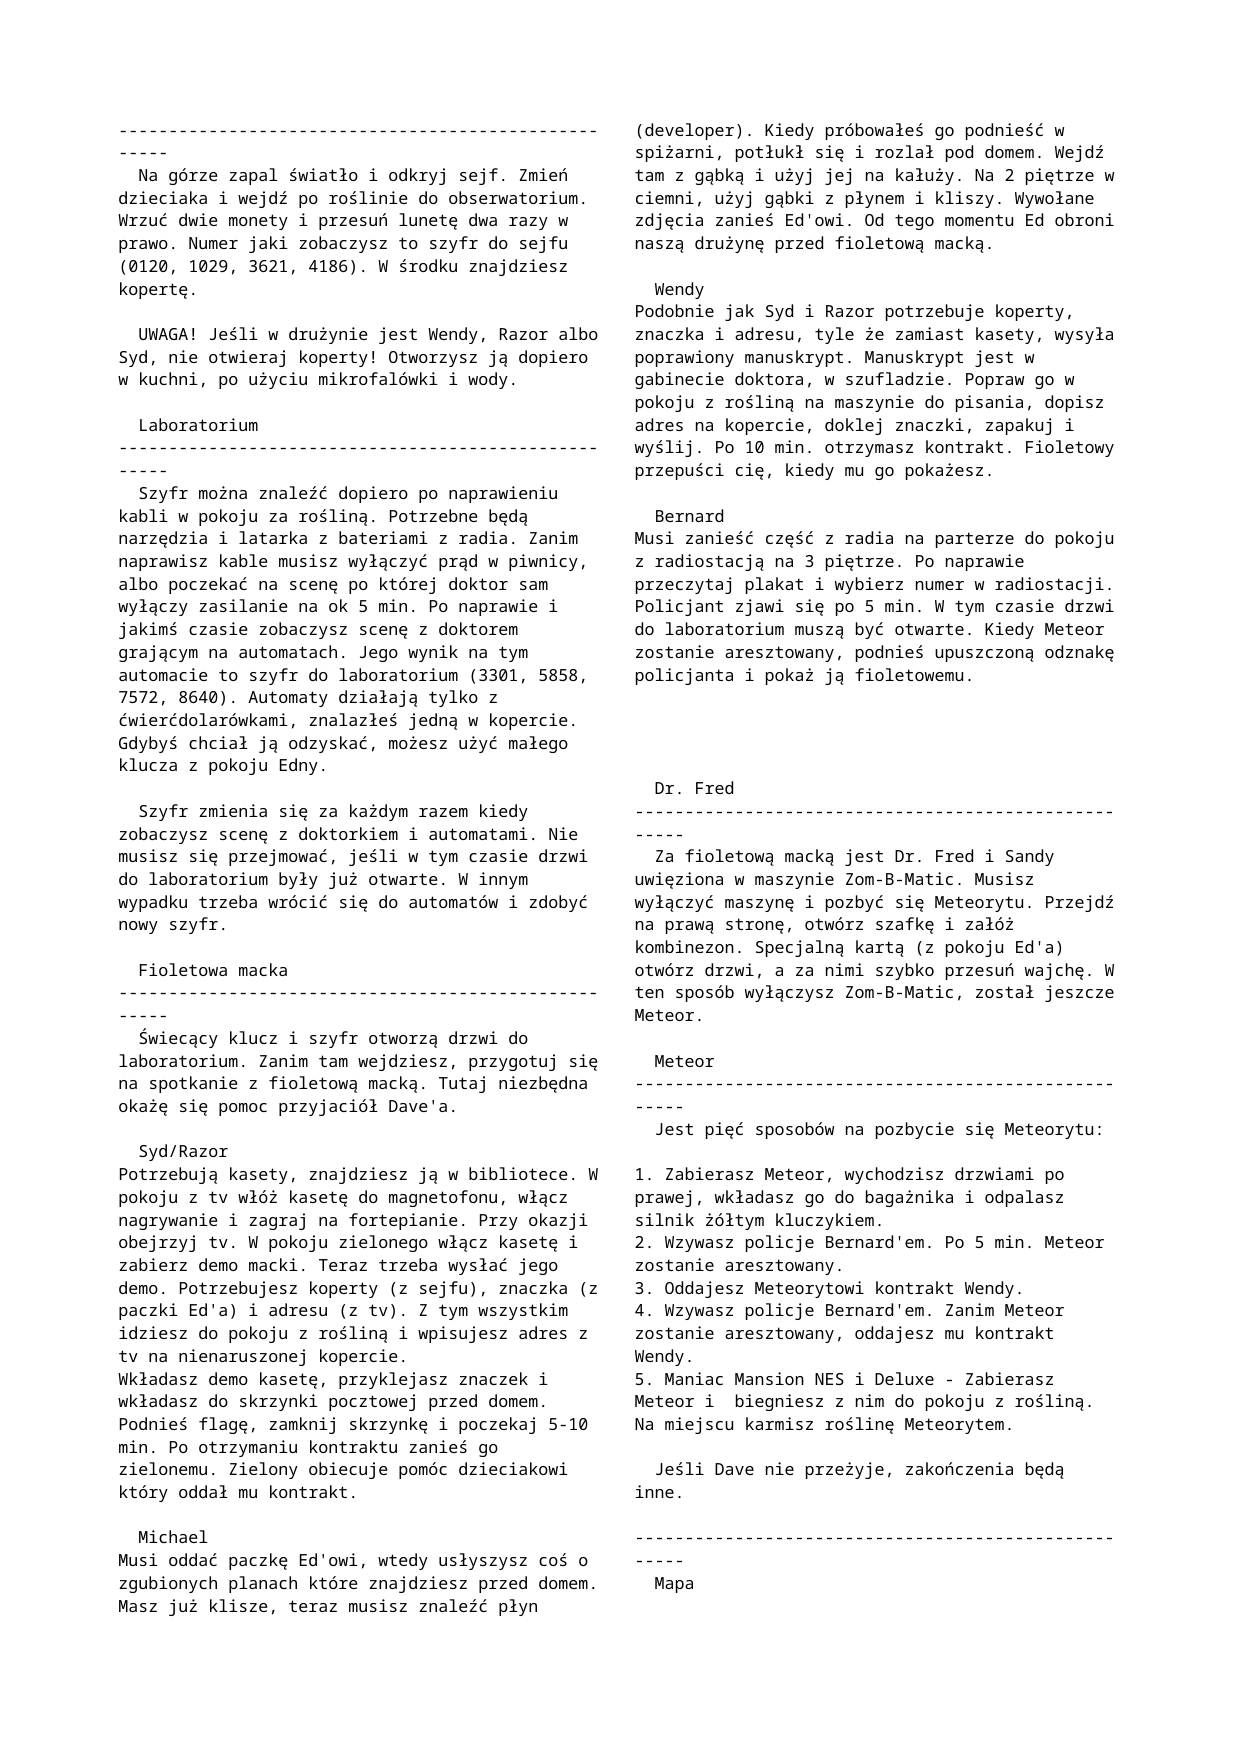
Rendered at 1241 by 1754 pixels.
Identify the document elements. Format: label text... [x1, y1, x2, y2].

text Musi oddać paczkę Ed'owi, wtedy usłyszysz coś o zgubionych planach które znajdziesz przed domem. Masz już klisze, teraz musisz znaleźć płyn [118, 1549, 604, 1617]
text 3. Oddajesz Meteorytowi kontrakt Wendy. [634, 1276, 1122, 1299]
text Syd/Razor [118, 1140, 604, 1163]
text Potrzebują kasety, znajdziesz ją w bibliotece. W pokoju z tv włóż kasetę do magnetofonu, włącz nagrywanie i zagraj na fortepianie. Przy okazji obejrzyj tv. W pokoju zielonego włącz kasetę i zabierz demo macki. Teraz trzeba wysłać jego [118, 1163, 604, 1276]
text 1. Zabierasz Meteor, wychodzisz drzwiami po prawej, wkładasz go do bagażnika i odpalasz silnik żółtym kluczykiem. [634, 1163, 1122, 1231]
text Jest pięć sposobów na pozbycie się Meteorytu: [634, 1117, 1122, 1140]
text 4. Wzywasz policje Bernard'em. Zanim Meteor zostanie aresztowany, oddajesz mu kontrakt Wendy. [634, 1299, 1122, 1367]
text Dr. Fred [634, 777, 1122, 799]
text ----------------------------------------------------- [118, 118, 604, 163]
text ----------------------------------------------------- [634, 1072, 1122, 1117]
text ----------------------------------------------------- [634, 1526, 1122, 1571]
text Jeśli Dave nie przeżyje, zakończenia będą inne. [634, 1458, 1122, 1503]
text Podobnie jak Syd i Razor potrzebuje koperty, znaczka i adresu, tyle że zamiast kasety, wysyła poprawiony manuskrypt. Manuskrypt jest w gabinecie doktora, w szufladzie. Popraw go w pokoju z rośliną na maszynie do pisania, dopisz adres na kopercie, doklej znaczki, zapakuj i wyślij. Po 10 min. otrzymasz kontrakt. Fioletowy przepuści cię, kiedy mu go pokażesz. [634, 300, 1122, 481]
text Fioletowa macka [118, 958, 604, 981]
text Wendy [634, 277, 1122, 300]
text Szyfr można znaleźć dopiero po naprawieniu kabli w pokoju za rośliną. Potrzebne będą narzędzia i latarka z bateriami z radia. Zanim naprawisz kable musisz wyłączyć prąd w piwnicy, albo poczekać na scenę po której doktor sam wyłączy zasilanie na ok 5 min. Po naprawie i jakimś czasie zobaczysz scenę z doktorem grającym na automatach. Jego wynik na tym automacie to szyfr do laboratorium (3301, 5858, 7572, 8640). Automaty działają tylko z ćwierćdolarówkami, znalazłeś jedną w kopercie. Gdybyś chciał ją odzyskać, możesz użyć małego klucza z pokoju Edny. [118, 481, 604, 777]
text demo. Potrzebujesz koperty (z sejfu), znaczka (z paczki Ed'a) i adresu (z tv). Z tym wszystkim idziesz do pokoju z rośliną i wpisujesz adres z tv na nienaruszonej kopercie. [118, 1276, 604, 1367]
text Na górze zapal światło i odkryj sejf. Zmień dzieciaka i wejdź po roślinie do obserwatorium. Wrzuć dwie monety i przesuń lunetę dwa razy w prawo. Numer jaki zobaczysz to szyfr do sejfu (0120, 1029, 3621, 4186). W środku znajdziesz kopertę. [118, 163, 604, 300]
text Musi zanieść część z radia na parterze do pokoju z radiostacją na 3 piętrze. Po naprawie przeczytaj plakat i wybierz numer w radiostacji. Policjant zjawi się po 5 min. W tym czasie drzwi do laboratorium muszą być otwarte. Kiedy Meteor zostanie aresztowany, podnieś upuszczoną odznakę policjanta i pokaż ją fioletowemu. [634, 527, 1122, 686]
text Laboratorium [118, 413, 604, 436]
text 5. Maniac Mansion NES i Deluxe - Zabierasz Meteor i biegniesz z nim do pokoju z rośliną. Na miejscu karmisz roślinę Meteorytem. [634, 1367, 1122, 1435]
text ----------------------------------------------------- [118, 981, 604, 1026]
text Za fioletową macką jest Dr. Fred i Sandy uwięziona w maszynie Zom-B-Matic. Musisz wyłączyć maszynę i pozbyć się Meteorytu. Przejdź na prawą stronę, otwórz szafkę i załóż kombinezon. Specjalną kartą (z pokoju Ed'a) otwórz drzwi, a za nimi szybko przesuń wajchę. W ten sposób wyłączysz Zom-B-Matic, został jeszcze Meteor. [634, 845, 1122, 1026]
text UWAGA! Jeśli w drużynie jest Wendy, Razor albo Syd, nie otwieraj koperty! Otworzysz ją dopiero w kuchni, po użyciu mikrofalówki i wody. [118, 322, 604, 391]
text Wkładasz demo kasetę, przyklejasz znaczek i wkładasz do skrzynki pocztowej przed domem. Podnieś flagę, zamknij skrzynkę i poczekaj 5-10 min. Po otrzymaniu kontraktu zanieś go zielonemu. Zielony obiecuje pomóc dzieciakowi który oddał mu kontrakt. [118, 1367, 604, 1503]
text Świecący klucz i szyfr otworzą drzwi do laboratorium. Zanim tam wejdziesz, przygotuj się na spotkanie z fioletową macką. Tutaj niezbędna okażę się pomoc przyjaciół Dave'a. [118, 1026, 604, 1117]
text Bernard [634, 504, 1122, 527]
text 2. Wzywasz policje Bernard'em. Po 5 min. Meteor zostanie aresztowany. [634, 1231, 1122, 1276]
text ----------------------------------------------------- [634, 799, 1122, 845]
text ----------------------------------------------------- [118, 436, 604, 481]
text Mapa [634, 1571, 1122, 1594]
text Meteor [634, 1049, 1122, 1072]
text Michael [118, 1526, 604, 1549]
text Szyfr zmienia się za każdym razem kiedy zobaczysz scenę z doktorkiem i automatami. Nie musisz się przejmować, jeśli w tym czasie drzwi do laboratorium były już otwarte. W innym wypadku trzeba wrócić się do automatów i zdobyć nowy szyfr. [118, 799, 604, 936]
text (developer). Kiedy próbowałeś go podnieść w spiżarni, potłukł się i rozlał pod domem. Wejdź tam z gąbką i użyj jej na kałuży. Na 2 piętrze w ciemni, użyj gąbki z płynem i kliszy. Wywołane zdjęcia zanieś Ed'owi. Od tego momentu Ed obroni naszą drużynę przed fioletową macką. [634, 118, 1122, 254]
